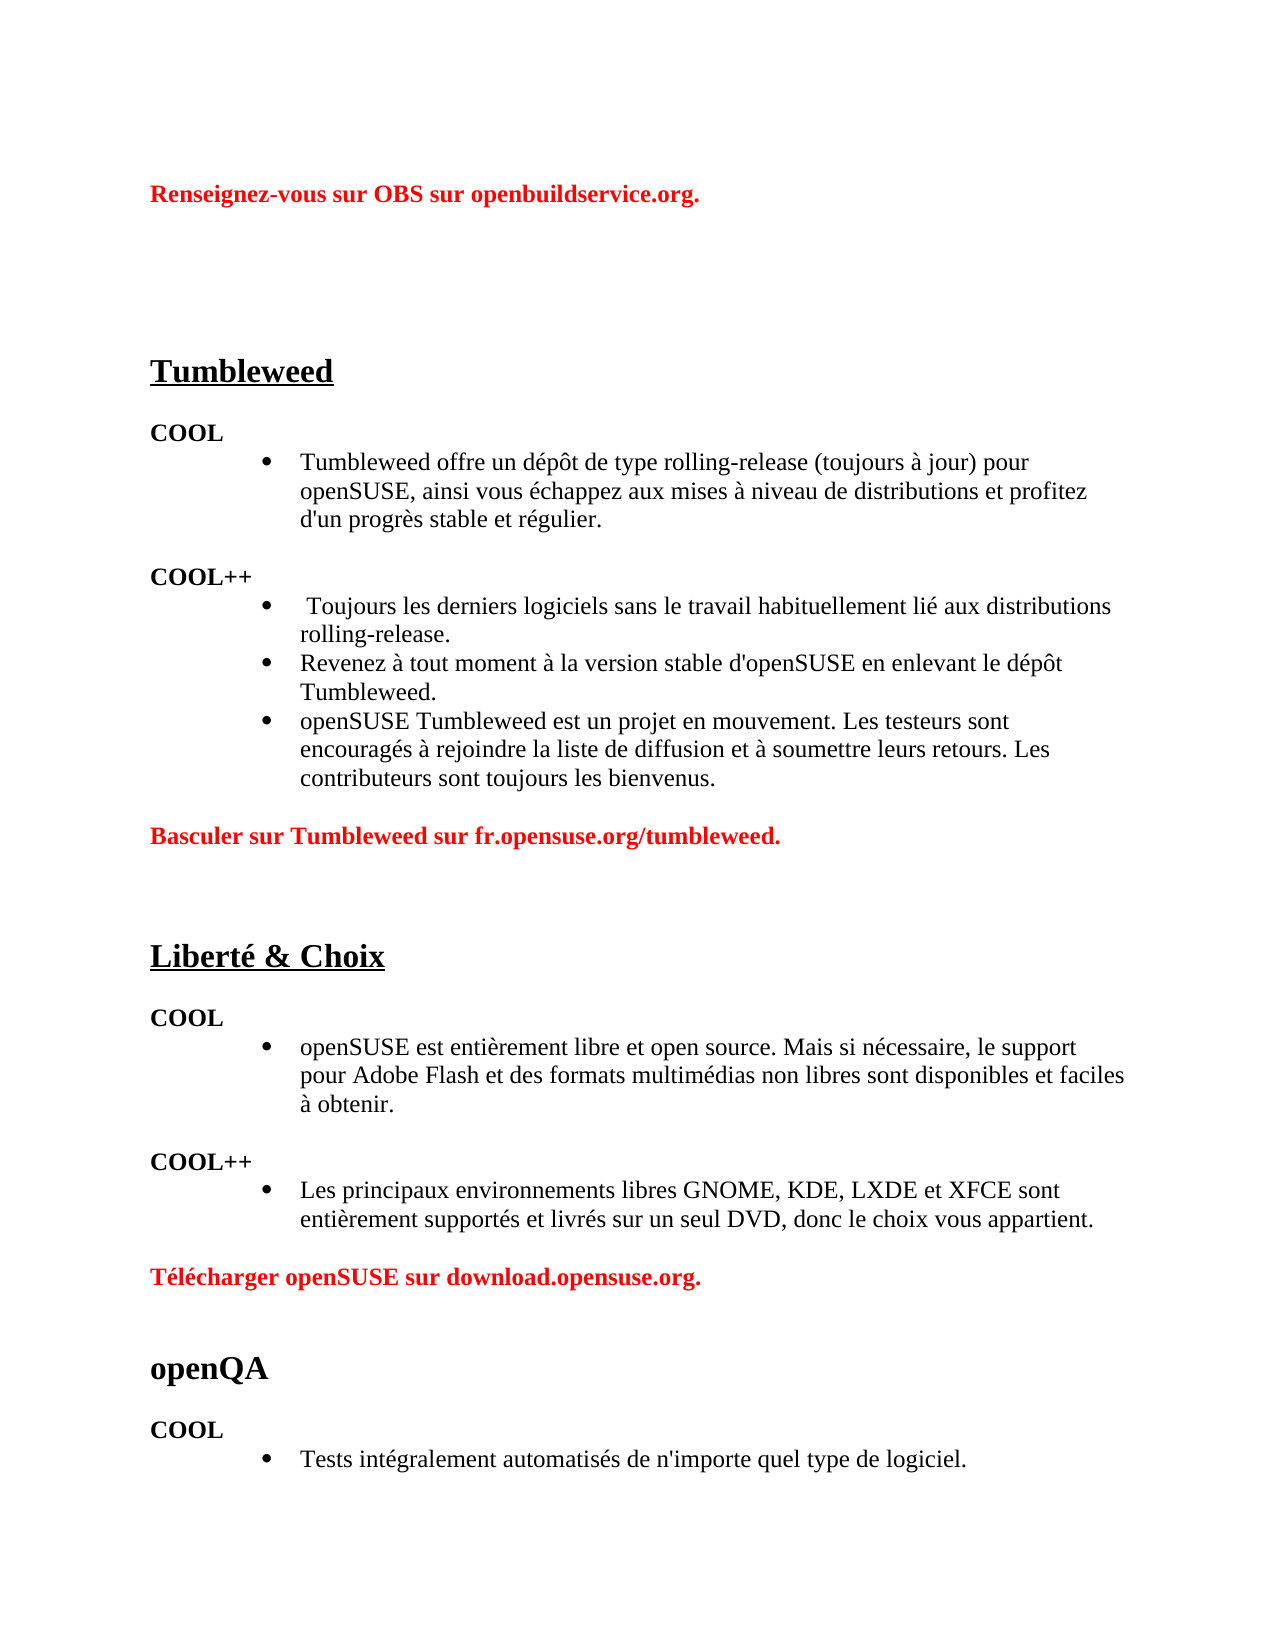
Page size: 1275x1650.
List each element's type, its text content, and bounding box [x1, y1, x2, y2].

text COOL [150, 418, 1125, 447]
list Tests intégralement automatisés de n'importe quel type de logiciel. [262, 1444, 1125, 1472]
text Liberté & Choix [150, 936, 1125, 974]
text Renseignez-vous sur OBS sur openbuildservice.org. [150, 179, 1125, 207]
text Basculer sur Tumbleweed sur fr.opensuse.org/tumbleweed. [150, 821, 1125, 849]
list Les principaux environnements libres GNOME, KDE, LXDE et XFCE sont entièrement supportés et livrés sur un seul DVD, donc le choix vous appartient. [262, 1175, 1125, 1233]
text COOL [150, 1003, 1125, 1032]
text COOL [150, 1415, 1125, 1444]
text COOL++ [150, 1147, 1125, 1175]
list Tumbleweed offre un dépôt de type rolling-release (toujours à jour) pour openSUSE, ainsi vous échappez aux mises à niveau de distributions et profitez d'un progrès stable et régulier. [262, 447, 1125, 533]
list Revenez à tout moment à la version stable d'openSUSE en enlevant le dépôt Tumbleweed. [262, 648, 1125, 706]
text Tumbleweed [150, 351, 1125, 389]
list Toujours les derniers logiciels sans le travail habituellement lié aux distributions rolling-release. [262, 591, 1125, 648]
list openSUSE Tumbleweed est un projet en mouvement. Les testeurs sont encouragés à rejoindre la liste de diffusion et à soumettre leurs retours. Les contributeurs sont toujours les bienvenus. [262, 706, 1125, 792]
text COOL++ [150, 562, 1125, 591]
text Télécharger openSUSE sur download.opensuse.org. [150, 1262, 1125, 1290]
text openQA [150, 1348, 1125, 1386]
list openSUSE est entièrement libre et open source. Mais si nécessaire, le support pour Adobe Flash et des formats multimédias non libres sont disponibles et faciles à obtenir. [262, 1032, 1125, 1118]
